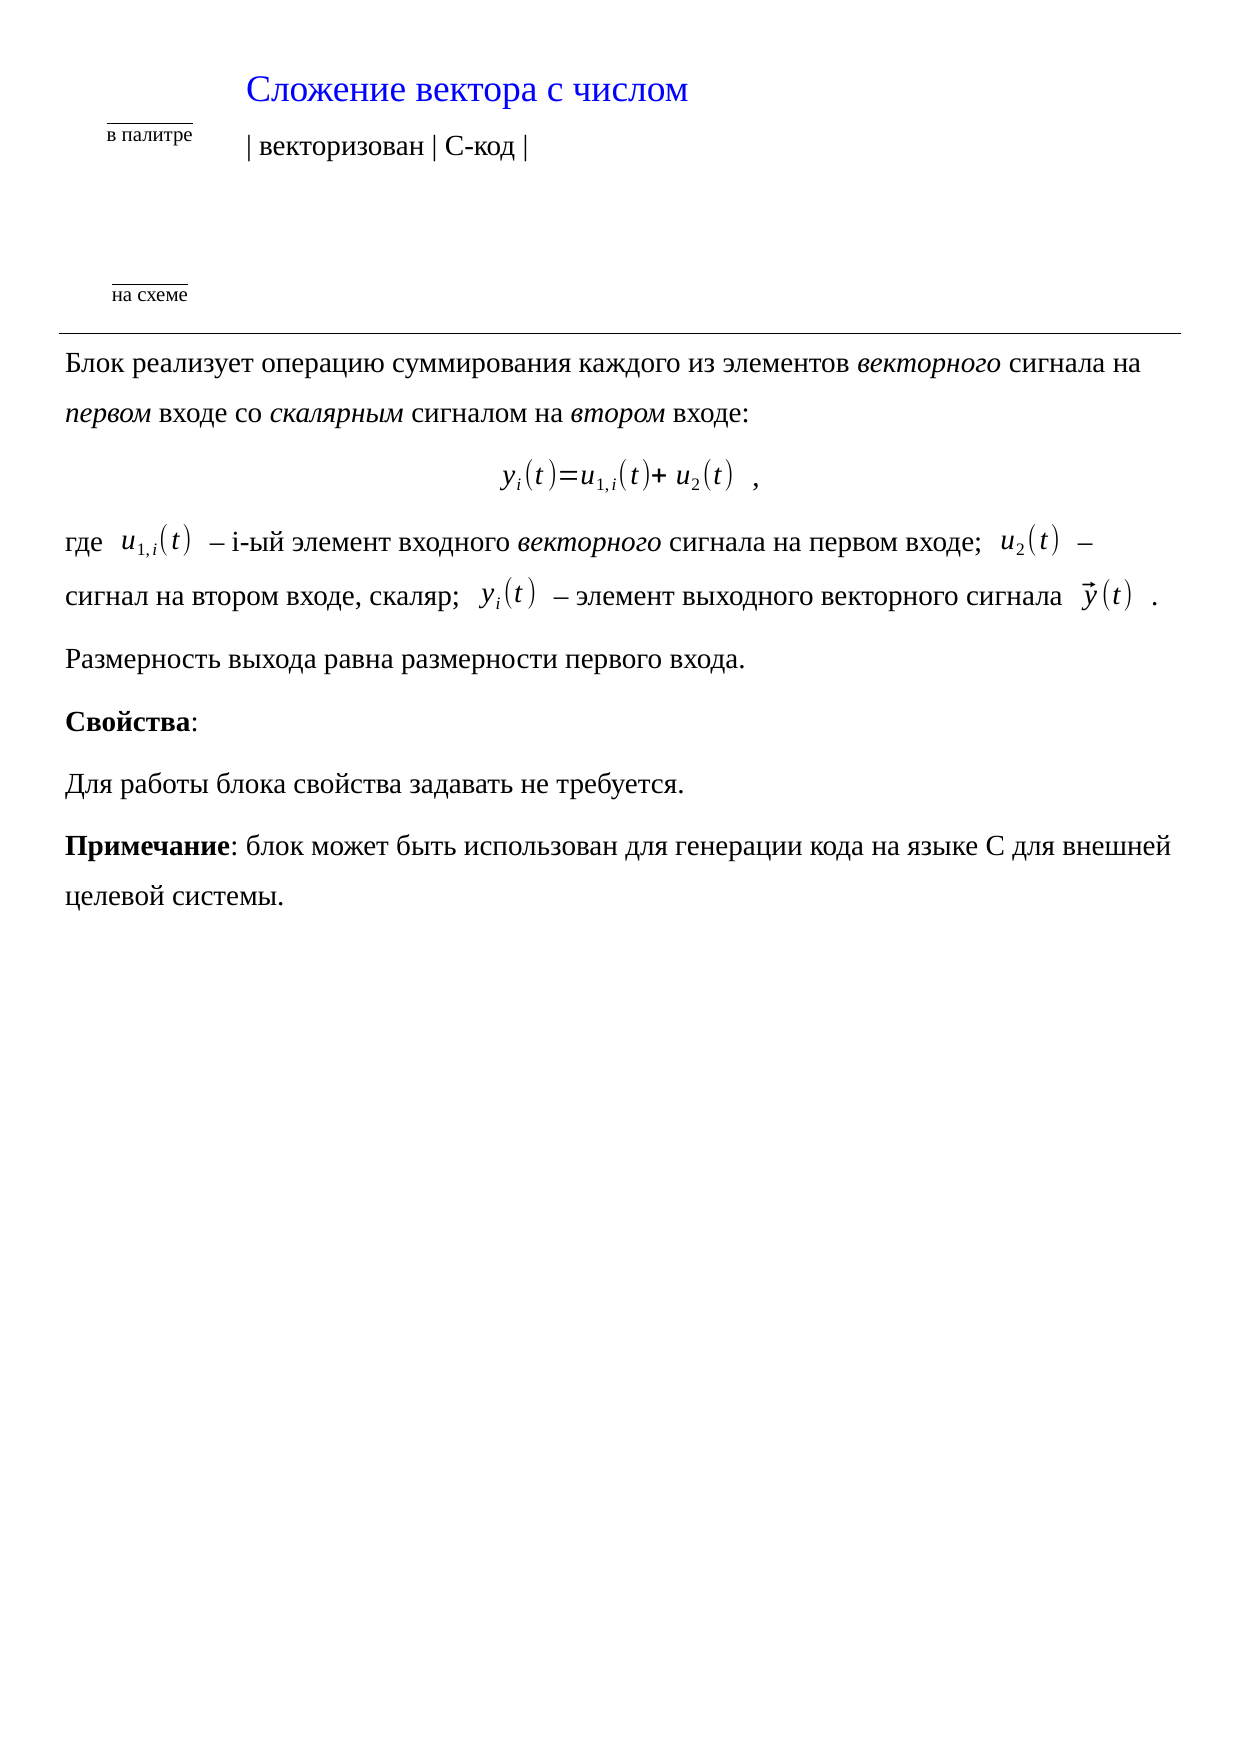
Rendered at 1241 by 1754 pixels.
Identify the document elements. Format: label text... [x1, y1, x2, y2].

table_header [59, 59, 240, 116]
table_cell [240, 276, 1181, 333]
table_cell [59, 173, 240, 276]
table_cell [240, 173, 1181, 276]
table_cell на схеме [59, 276, 240, 333]
table_cell | векторизован | C-код | [240, 116, 1181, 173]
table_cell в палитре [59, 116, 240, 173]
table_header Сложение вектора с числом [240, 59, 1181, 116]
table_cell Блок реализует операцию суммирования каждого из элементов векторного сигнала на первом входе со скалярным сигналом на втором входе: , где– i-ый элемент входного векторного сигнала на первом входе;– сигнал на втором входе, скаляр;– элемент выходного векторного сигнала. Размерность выхода равна размерности первого входа. Свойства: Для работы блока свойства задавать не требуется. Примечание: блок может быть использован для генерации кода на языке C для внешней целевой системы. [59, 334, 1181, 924]
